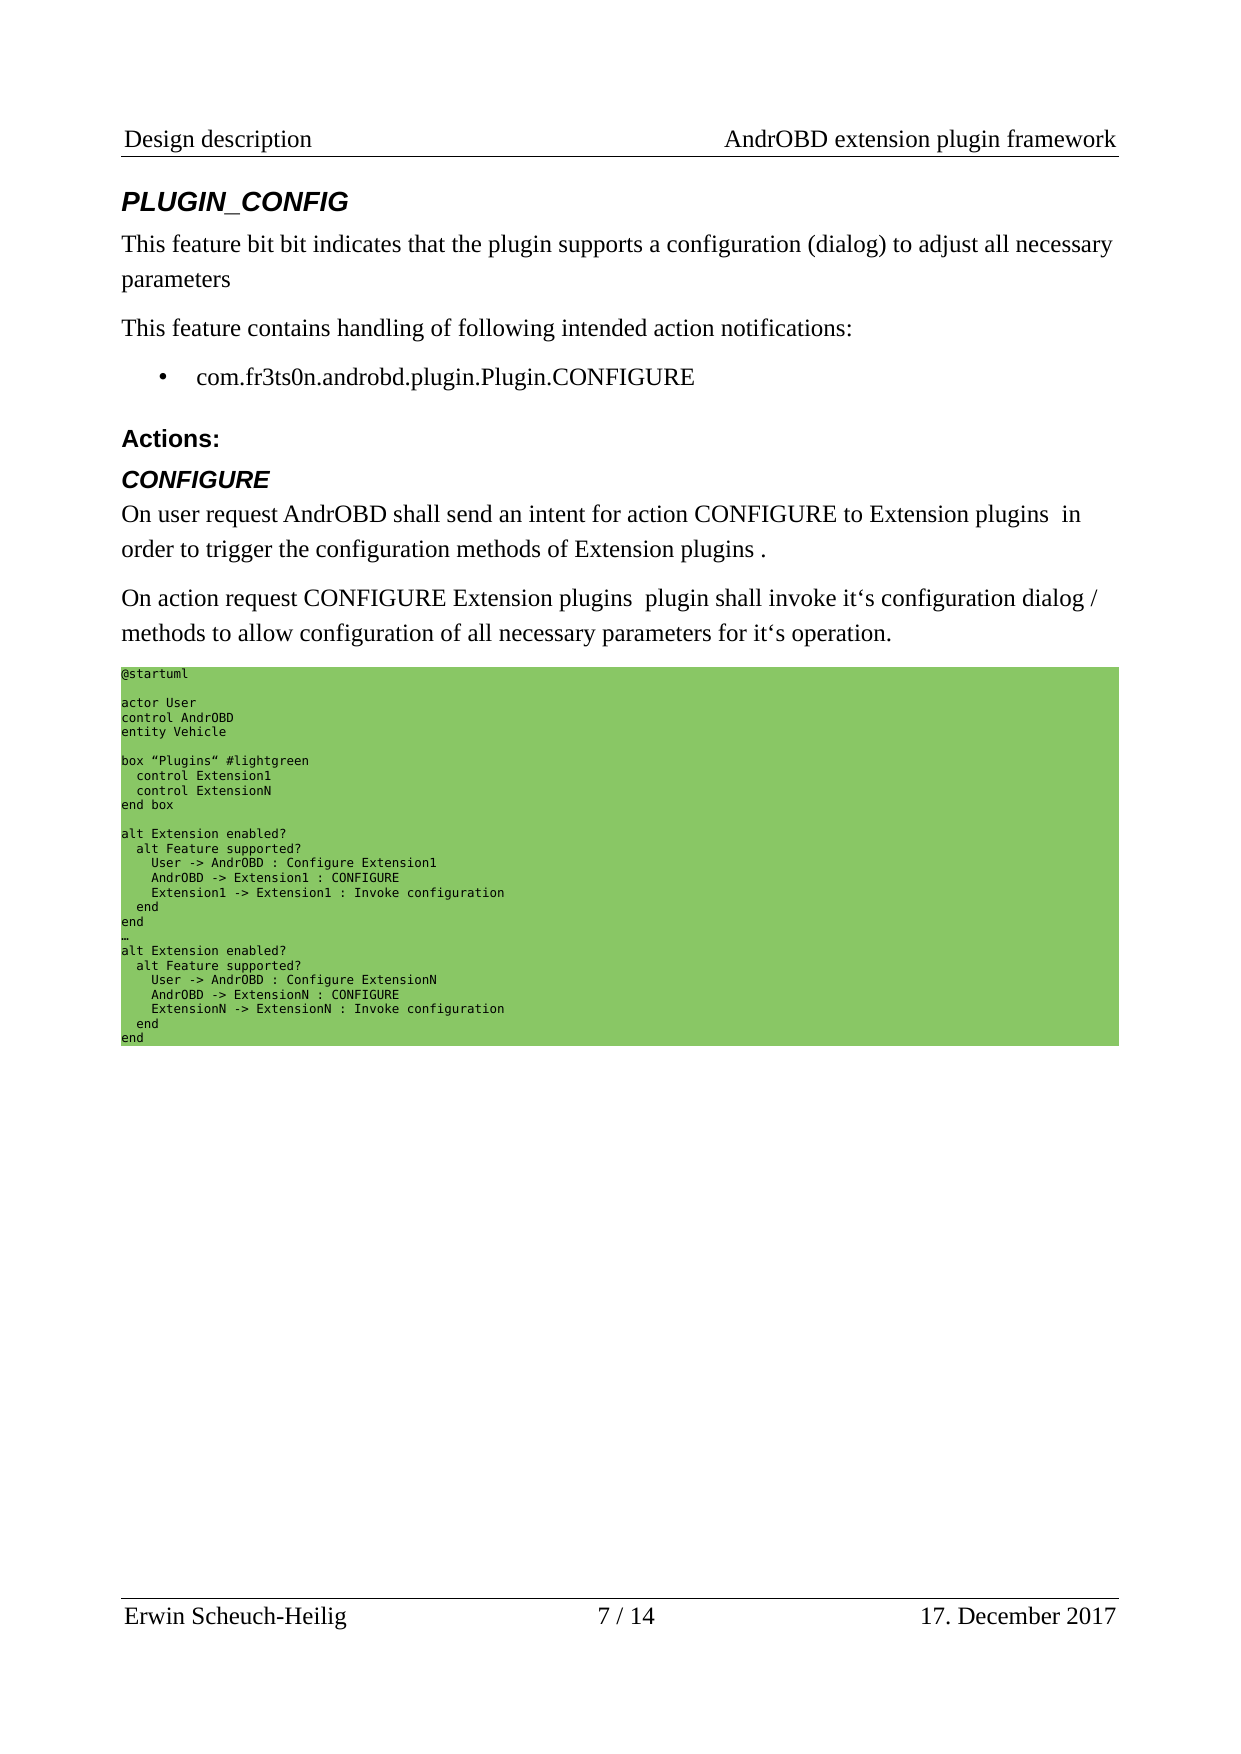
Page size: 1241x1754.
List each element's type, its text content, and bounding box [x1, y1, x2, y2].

text @startuml [121, 667, 1119, 681]
text end box [121, 798, 1119, 812]
text On action request CONFIGURE Extension plugins plugin shall invoke it‘s configuration dialog / methods to allow configuration of all necessary parameters for it‘s operation. [121, 583, 1119, 646]
text control AndrOBD [121, 710, 1119, 725]
text actor User [121, 696, 1119, 710]
text entity Vehicle [121, 725, 1119, 739]
text User -> AndrOBD : Configure Extension1 [121, 856, 1119, 871]
subtitle CONFIGURE [121, 465, 1119, 493]
text alt Feature supported? [121, 842, 1119, 856]
text This feature bit bit indicates that the plugin supports a configuration (dialog) to adjust all necessary parameters [121, 229, 1119, 293]
text alt Feature supported? [121, 958, 1119, 973]
text end [121, 900, 1119, 914]
text end [121, 1017, 1119, 1031]
text This feature contains handling of following intended action notifications: [121, 313, 1119, 342]
subtitle Actions: [121, 424, 1119, 452]
text control Extension1 [121, 769, 1119, 783]
text AndrOBD -> ExtensionN : CONFIGURE [121, 987, 1119, 1002]
list com.fr3ts0n.androbd.plugin.Plugin.CONFIGURE [158, 362, 1119, 391]
text alt Extension enabled? [121, 944, 1119, 958]
text Extension1 -> Extension1 : Invoke configuration [121, 885, 1119, 900]
text AndrOBD -> Extension1 : CONFIGURE [121, 871, 1119, 885]
subtitle PLUGIN_CONFIG [121, 185, 1119, 217]
text end [121, 1031, 1119, 1046]
text alt Extension enabled? [121, 827, 1119, 842]
text User -> AndrOBD : Configure ExtensionN [121, 973, 1119, 987]
text On user request AndrOBD shall send an intent for action CONFIGURE to Extension plugins in order to trigger the configuration methods of Extension plugins . [121, 499, 1119, 563]
text … [121, 929, 1119, 944]
text end [121, 914, 1119, 929]
text box “Plugins“ #lightgreen [121, 754, 1119, 769]
text control ExtensionN [121, 783, 1119, 798]
text ExtensionN -> ExtensionN : Invoke configuration [121, 1002, 1119, 1017]
